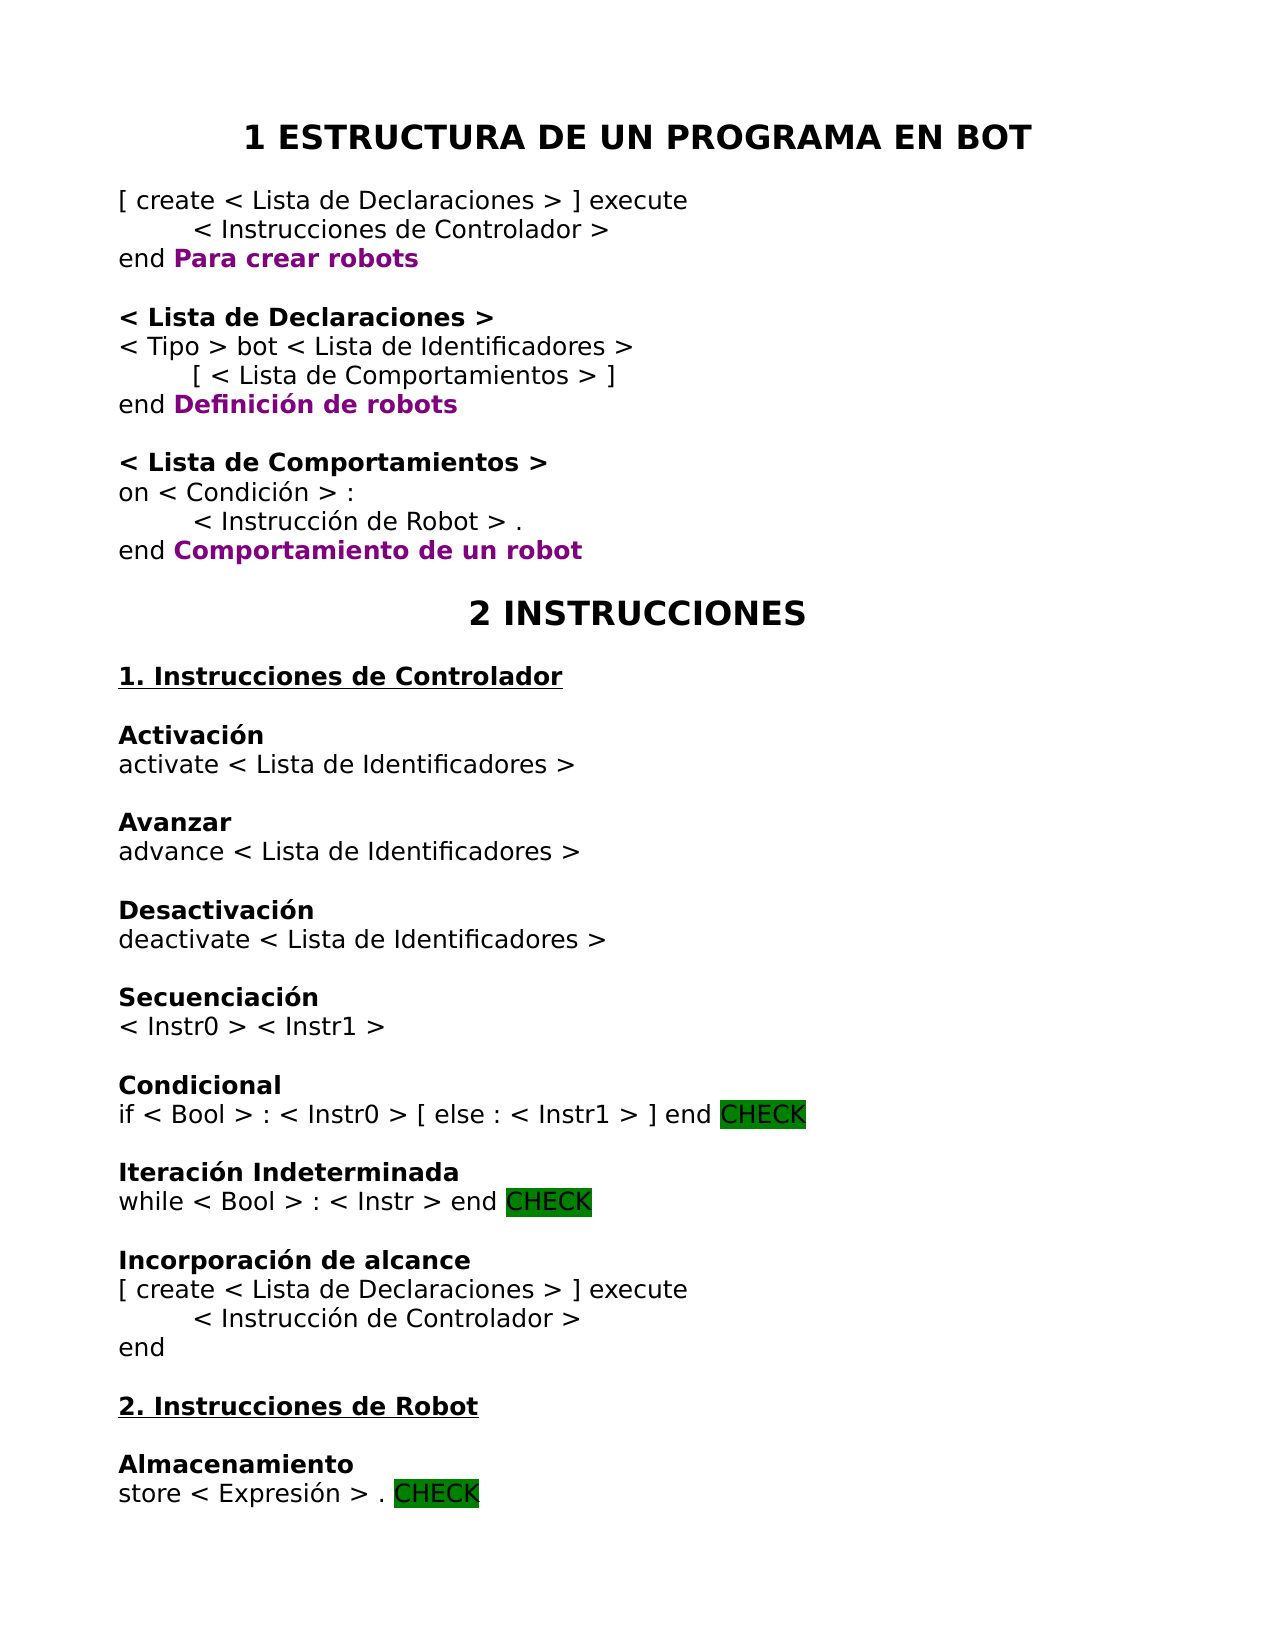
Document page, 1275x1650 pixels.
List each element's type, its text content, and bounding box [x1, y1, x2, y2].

text deactivate < Lista de Identificadores > [118, 925, 1157, 954]
text [ create < Lista de Declaraciones > ] execute [118, 186, 1157, 215]
text [ < Lista de Comportamientos > ] [118, 361, 1157, 390]
text Iteración Indeterminada [118, 1158, 1157, 1187]
text < Instrucciones de Controlador > [118, 215, 1157, 244]
text < Instrucción de Robot > . [118, 507, 1157, 536]
text store < Expresión > . CHECK [118, 1479, 1157, 1508]
text end Comportamiento de un robot [118, 536, 1157, 565]
text Desactivación [118, 896, 1157, 925]
text while < Bool > : < Instr > end CHECK [118, 1187, 1157, 1217]
text < Instrucción de Controlador > [118, 1304, 1157, 1333]
text < Lista de Comportamientos > [118, 449, 1157, 478]
text on < Condición > : [118, 478, 1157, 507]
text < Lista de Declaraciones > [118, 303, 1157, 332]
text advance < Lista de Identificadores > [118, 837, 1157, 867]
text end [118, 1333, 1157, 1362]
text end Para crear robots [118, 244, 1157, 274]
text Avanzar [118, 808, 1157, 837]
text < Instr0 > < Instr1 > [118, 1012, 1157, 1042]
text 1. Instrucciones de Controlador [118, 662, 1157, 692]
text end Definición de robots [118, 390, 1157, 419]
text if < Bool > : < Instr0 > [ else : < Instr1 > ] end CHECK [118, 1100, 1157, 1129]
text Incorporación de alcance [118, 1246, 1157, 1275]
text Almacenamiento [118, 1450, 1157, 1479]
text 1 ESTRUCTURA DE UN PROGRAMA EN BOT [118, 118, 1157, 157]
text activate < Lista de Identificadores > [118, 750, 1157, 779]
text 2. Instrucciones de Robot [118, 1392, 1157, 1421]
text 2 INSTRUCCIONES [118, 594, 1157, 633]
text Activación [118, 721, 1157, 750]
text < Tipo > bot < Lista de Identificadores > [118, 332, 1157, 361]
text [ create < Lista de Declaraciones > ] execute [118, 1275, 1157, 1304]
text Condicional [118, 1071, 1157, 1100]
text Secuenciación [118, 983, 1157, 1012]
